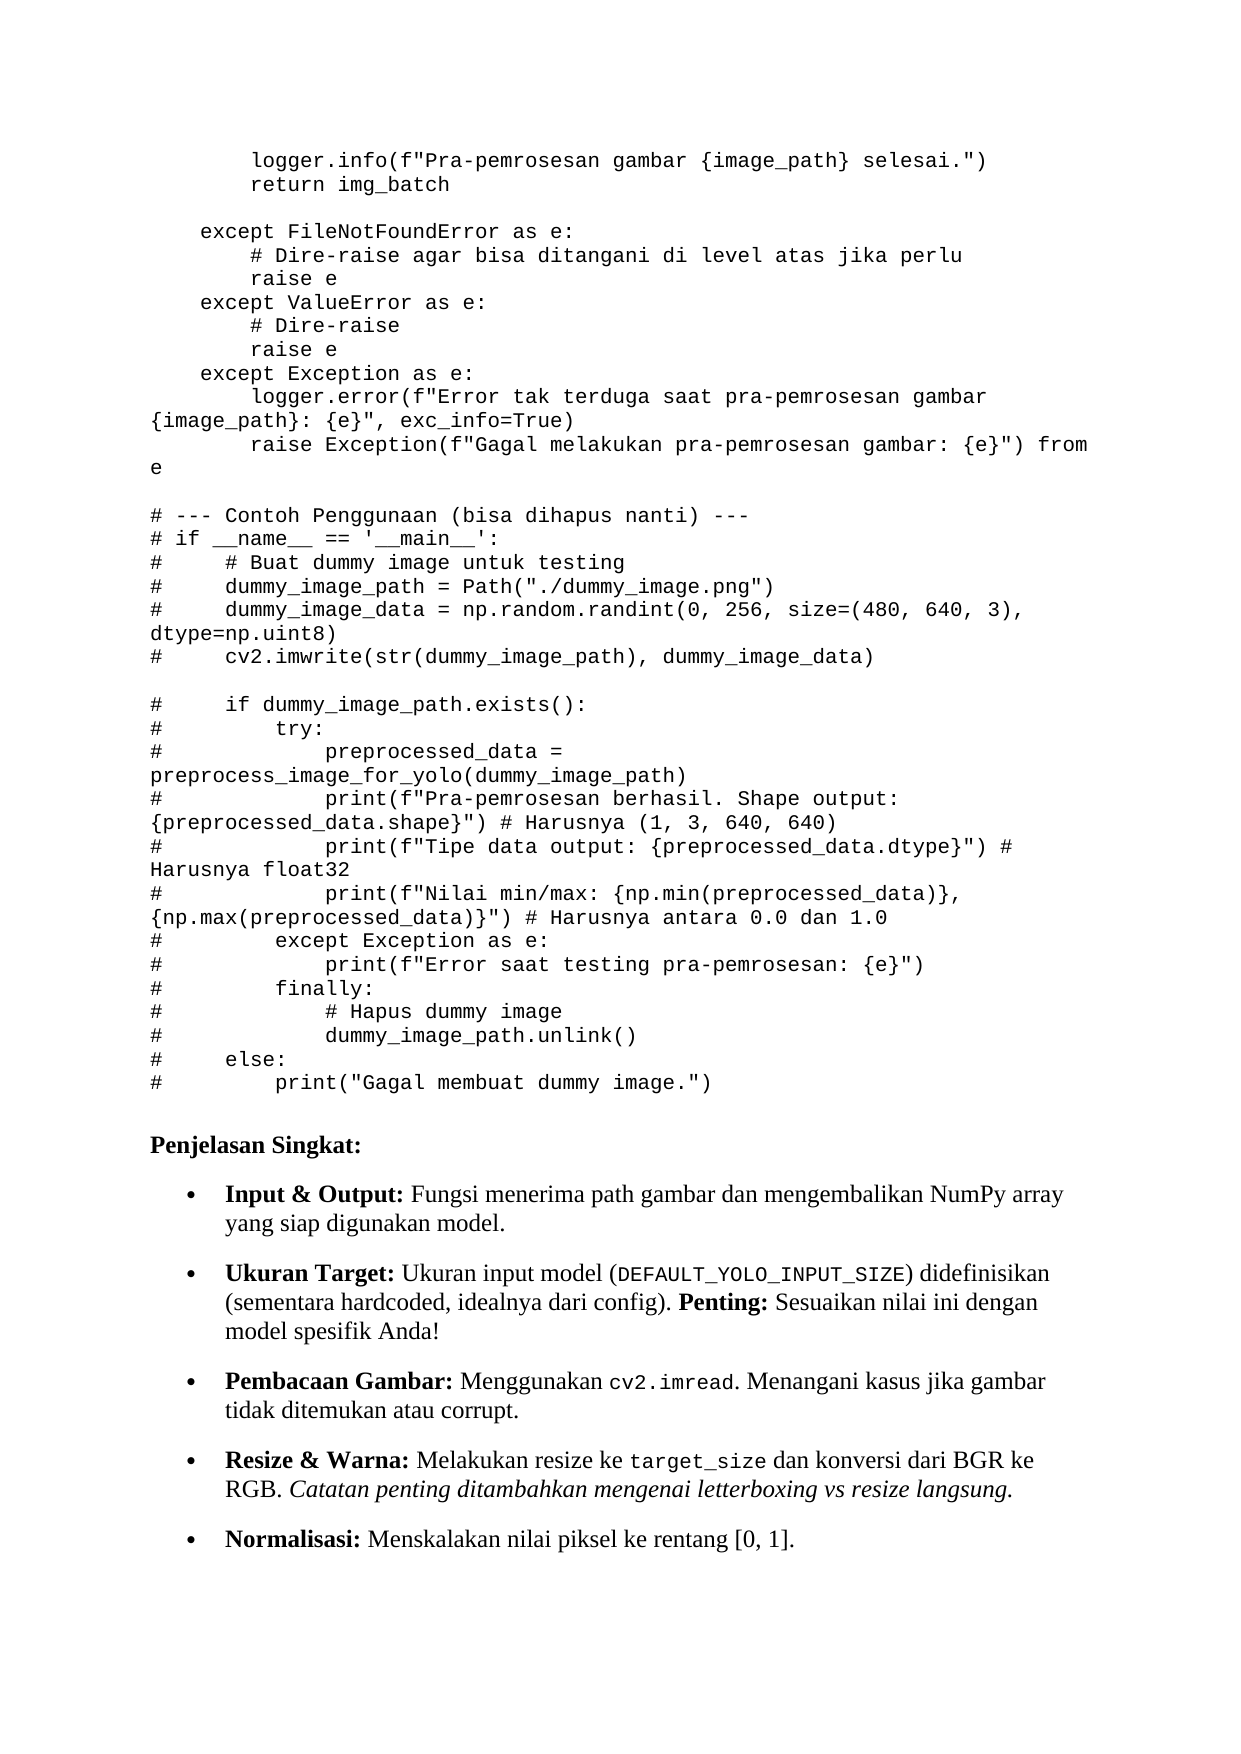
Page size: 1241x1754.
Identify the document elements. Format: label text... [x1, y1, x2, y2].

text except FileNotFoundError as e: [150, 221, 1090, 244]
text # finally: [150, 978, 1090, 1001]
text # print(f"Pra-pemrosesan berhasil. Shape output: {preprocessed_data.shape}") # Harusnya (1, 3, 640, 640) [150, 788, 1090, 836]
text return img_batch [150, 174, 1090, 197]
text # dummy_image_data = np.random.randint(0, 256, size=(480, 640, 3), dtype=np.uint8) [150, 599, 1090, 647]
text # cv2.imwrite(str(dummy_image_path), dummy_image_data) [150, 647, 1090, 670]
text # dummy_image_path.unlink() [150, 1025, 1090, 1048]
text # Dire-raise [150, 316, 1090, 339]
text # Dire-raise agar bisa ditangani di level atas jika perlu [150, 244, 1090, 268]
text raise e [150, 339, 1090, 363]
text # preprocessed_data = preprocess_image_for_yolo(dummy_image_path) [150, 741, 1090, 788]
text # # Buat dummy image untuk testing [150, 552, 1090, 576]
text logger.info(f"Pra-pemrosesan gambar {image_path} selesai.") [150, 150, 1090, 174]
list Input & Output: Fungsi menerima path gambar dan mengembalikan NumPy array yang siap digunakan model. [187, 1179, 1090, 1237]
text # --- Contoh Penggunaan (bisa dihapus nanti) --- [150, 505, 1090, 528]
text except Exception as e: [150, 363, 1090, 386]
text # print(f"Tipe data output: {preprocessed_data.dtype}") # Harusnya float32 [150, 836, 1090, 883]
text # # Hapus dummy image [150, 1001, 1090, 1025]
text # print(f"Error saat testing pra-pemrosesan: {e}") [150, 954, 1090, 978]
text # if dummy_image_path.exists(): [150, 694, 1090, 717]
text logger.error(f"Error tak terduga saat pra-pemrosesan gambar {image_path}: {e}", exc_info=True) [150, 386, 1090, 434]
list Normalisasi: Menskalakan nilai piksel ke rentang [0, 1]. [187, 1524, 1090, 1553]
text raise e [150, 268, 1090, 292]
list Resize & Warna: Melakukan resize ke target_size dan konversi dari BGR ke RGB. Catatan penting ditambahkan mengenai letterboxing vs resize langsung. [187, 1445, 1090, 1503]
list Pembacaan Gambar: Menggunakan cv2.imread. Menangani kasus jika gambar tidak ditemukan atau corrupt. [187, 1366, 1090, 1424]
text # except Exception as e: [150, 930, 1090, 954]
text # if __name__ == '__main__': [150, 528, 1090, 552]
text Penjelasan Singkat: [150, 1130, 1090, 1159]
text # try: [150, 717, 1090, 741]
text # else: [150, 1048, 1090, 1072]
list Ukuran Target: Ukuran input model (DEFAULT_YOLO_INPUT_SIZE) didefinisikan (sementara hardcoded, idealnya dari config). Penting: Sesuaikan nilai ini dengan model spesifik Anda! [187, 1258, 1090, 1345]
text except ValueError as e: [150, 292, 1090, 316]
text # print("Gagal membuat dummy image.") [150, 1072, 1090, 1096]
text # print(f"Nilai min/max: {np.min(preprocessed_data)}, {np.max(preprocessed_data)}") # Harusnya antara 0.0 dan 1.0 [150, 883, 1090, 930]
text # dummy_image_path = Path("./dummy_image.png") [150, 576, 1090, 599]
text raise Exception(f"Gagal melakukan pra-pemrosesan gambar: {e}") from e [150, 434, 1090, 481]
